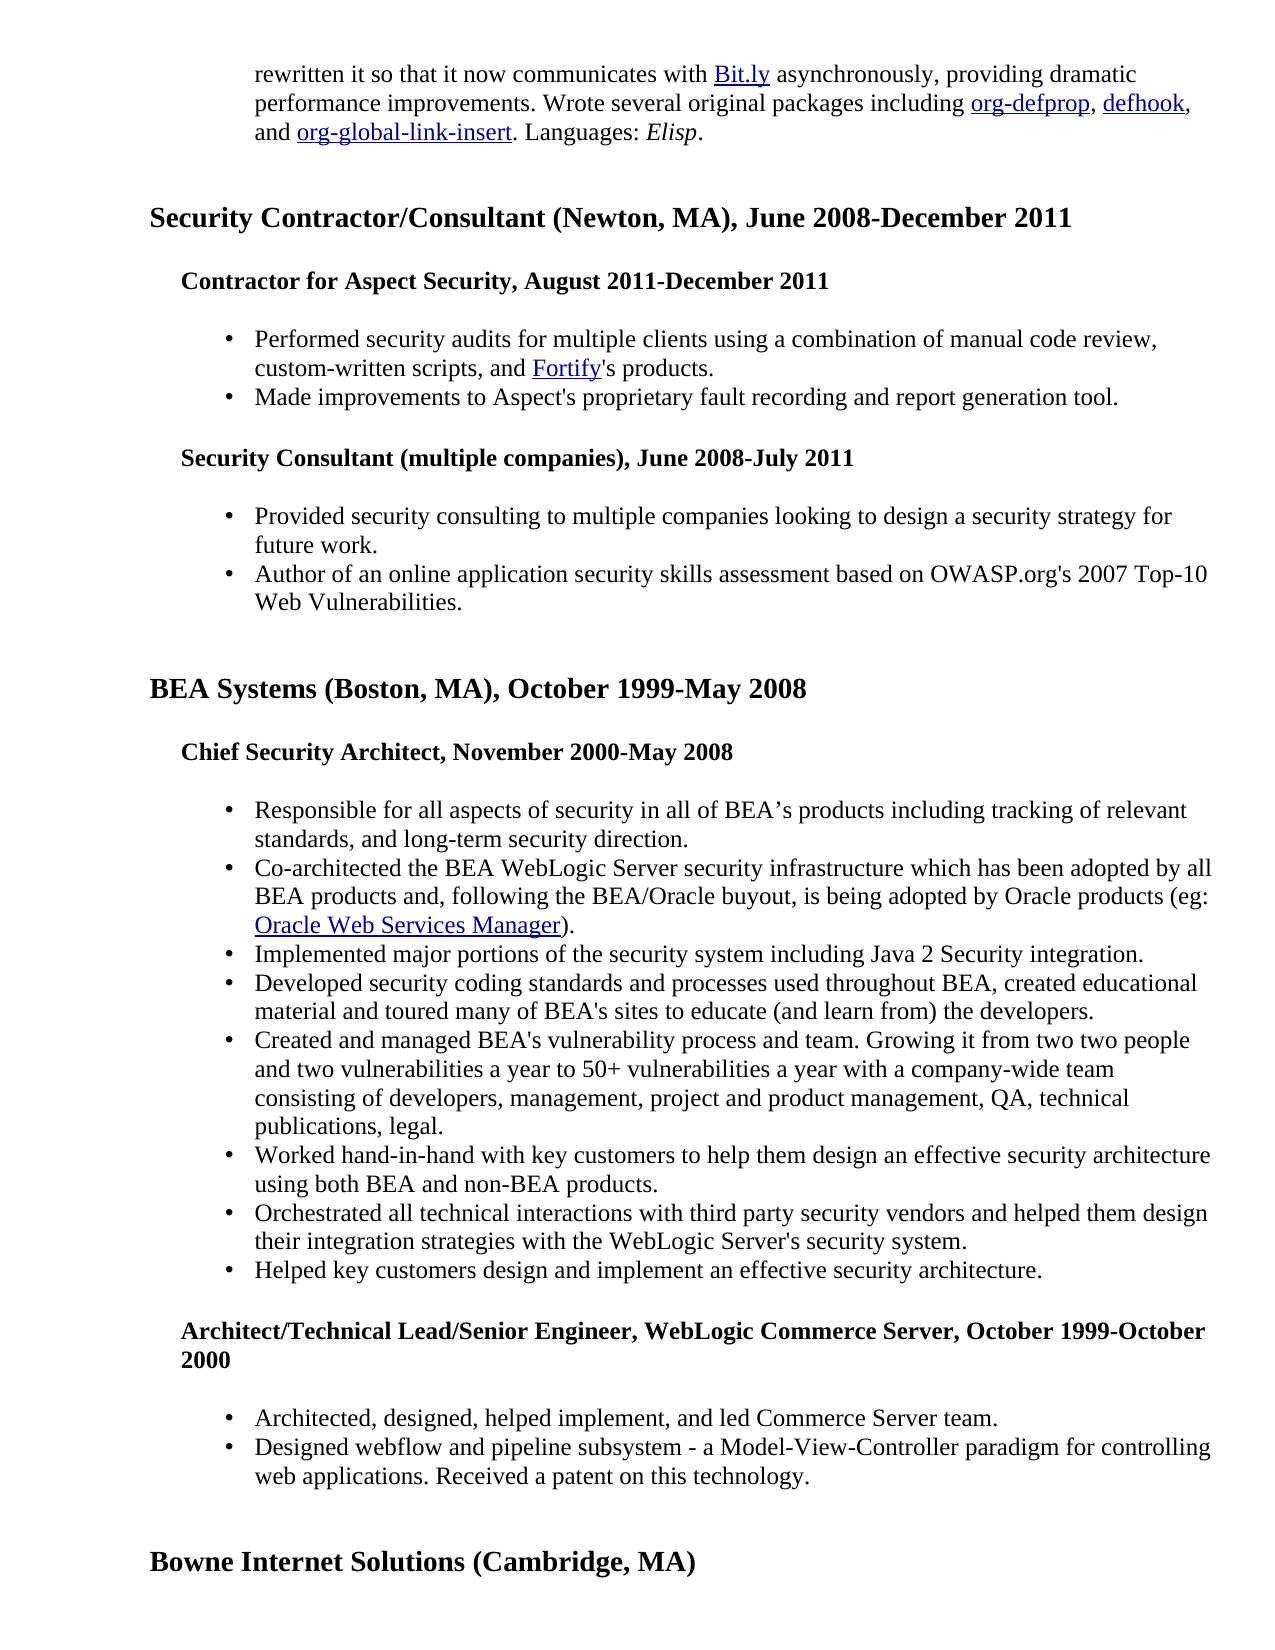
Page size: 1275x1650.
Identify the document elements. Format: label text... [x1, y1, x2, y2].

list Responsible for all aspects of security in all of BEA’s products including tracking of relevant standards, and long-term security direction. [225, 795, 1216, 853]
list Author of an online application security skills assessment based on OWASP.org's 2007 Top-10 Web Vulnerabilities. [225, 559, 1216, 616]
list Architected, designed, helped implement, and led Commerce Server team. [225, 1403, 1216, 1432]
subtitle Security Consultant (multiple companies), June 2008-July 2011 [181, 443, 1216, 472]
list Developed security coding standards and processes used throughout BEA, created educational material and toured many of BEA's sites to educate (and learn from) the developers. [225, 968, 1216, 1025]
list Performed security audits for multiple clients using a combination of manual code review, custom-written scripts, and Fortify's products. [225, 324, 1216, 382]
subtitle Security Contractor/Consultant (Newton, MA), June 2008-December 2011 [149, 200, 1216, 233]
list Worked hand-in-hand with key customers to help them design an effective security architecture using both BEA and non-BEA products. [225, 1140, 1216, 1198]
list Co-architected the BEA WebLogic Server security infrastructure which has been adopted by all BEA products and, following the BEA/Oracle buyout, is being adopted by Oracle products (eg: Oracle Web Services Manager). [225, 853, 1216, 939]
list Orchestrated all technical interactions with third party security vendors and helped them design their integration strategies with the WebLogic Server's security system. [225, 1198, 1216, 1255]
subtitle BEA Systems (Boston, MA), October 1999-May 2008 [149, 671, 1216, 704]
list Helped key customers design and implement an effective security architecture. [225, 1255, 1216, 1284]
list rewritten it so that it now communicates with Bit.ly asynchronously, providing dramatic performance improvements. Wrote several original packages including org-defprop, defhook, and org-global-link-insert. Languages: Elisp. [225, 59, 1216, 145]
list Made improvements to Aspect's proprietary fault recording and report generation tool. [225, 382, 1216, 410]
list Implemented major portions of the security system including Java 2 Security integration. [225, 939, 1216, 968]
list Designed webflow and pipeline subsystem - a Model-View-Controller paradigm for controlling web applications. Received a patent on this technology. [225, 1432, 1216, 1490]
subtitle Chief Security Architect, November 2000-May 2008 [181, 737, 1216, 766]
subtitle Bowne Internet Solutions (Cambridge, MA) [149, 1544, 1216, 1578]
subtitle Contractor for Aspect Security, August 2011-December 2011 [181, 266, 1216, 295]
subtitle Architect/Technical Lead/Senior Engineer, WebLogic Commerce Server, October 1999-October 2000 [181, 1316, 1216, 1374]
list Provided security consulting to multiple companies looking to design a security strategy for future work. [225, 501, 1216, 559]
list Created and managed BEA's vulnerability process and team. Growing it from two two people and two vulnerabilities a year to 50+ vulnerabilities a year with a company-wide team consisting of developers, management, project and product management, QA, technical publications, legal. [225, 1025, 1216, 1140]
